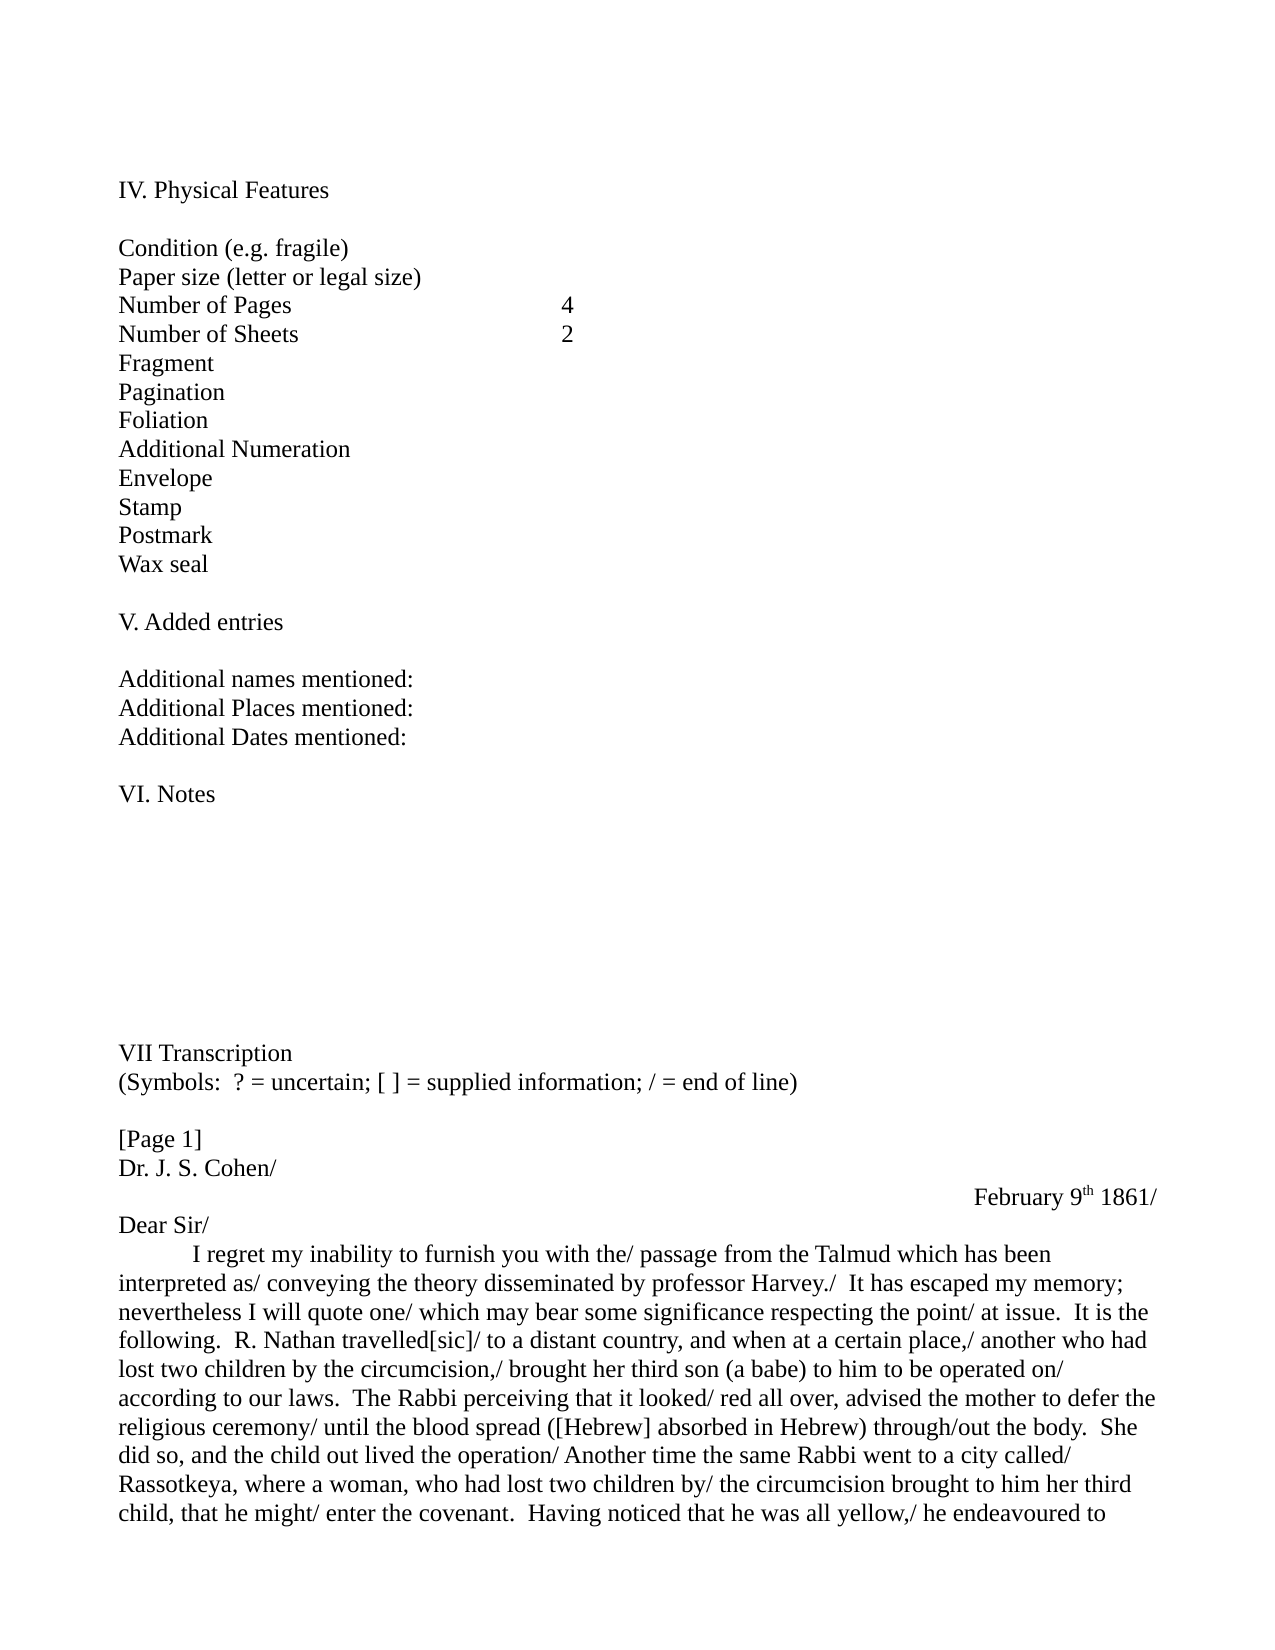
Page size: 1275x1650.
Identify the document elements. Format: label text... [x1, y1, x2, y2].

text Stamp [118, 492, 1157, 521]
text Dr. J. S. Cohen/ [118, 1153, 1157, 1182]
text IV. Physical Features [118, 176, 1157, 204]
text Number of Sheets 2 [118, 319, 1157, 348]
text (Symbols: ? = uncertain; [ ] = supplied information; / = end of line) [118, 1067, 1157, 1096]
text V. Added entries [118, 607, 1157, 636]
text Additional Dates mentioned: [118, 722, 1157, 751]
text Foliation [118, 406, 1157, 434]
text VI. Notes [118, 779, 1157, 808]
text Additional names mentioned: [118, 664, 1157, 693]
text Number of Pages 4 [118, 291, 1157, 319]
text [Page 1] [118, 1124, 1157, 1153]
text I regret my inability to furnish you with the/ passage from the Talmud which has been interpreted as/ conveying the theory disseminated by professor Harvey./ It has escaped my memory; nevertheless I will quote one/ which may bear some significance respecting the point/ at issue. It is the following. R. Nathan travelled[sic]/ to a distant country, and when at a certain place,/ another who had lost two children by the circumcision,/ brought her third son (a babe) to him to be operated on/ according to our laws. The Rabbi perceiving that it looked/ red all over, advised the mother to defer the religious ceremony/ until the blood spread ([Hebrew] absorbed in Hebrew) through/out the body. She did so, and the child out lived the operation/ Another time the same Rabbi went to a city called/ Rassotkeya, where a woman, who had lost two children by/ the circumcision brought to him her third child, that he might/ enter the covenant. Having noticed that he was all yellow,/ he endeavoured to [118, 1239, 1157, 1527]
text Condition (e.g. fragile) [118, 233, 1157, 262]
text February 9th 1861/ [118, 1182, 1157, 1211]
text Envelope [118, 463, 1157, 492]
text Postmark [118, 521, 1157, 549]
text Additional Places mentioned: [118, 693, 1157, 722]
text Paper size (letter or legal size) [118, 262, 1157, 291]
text Pagination [118, 377, 1157, 406]
text Dear Sir/ [118, 1211, 1157, 1239]
text Additional Numeration [118, 434, 1157, 463]
text VII Transcription [118, 1038, 1157, 1067]
text Wax seal [118, 549, 1157, 578]
text Fragment [118, 348, 1157, 377]
